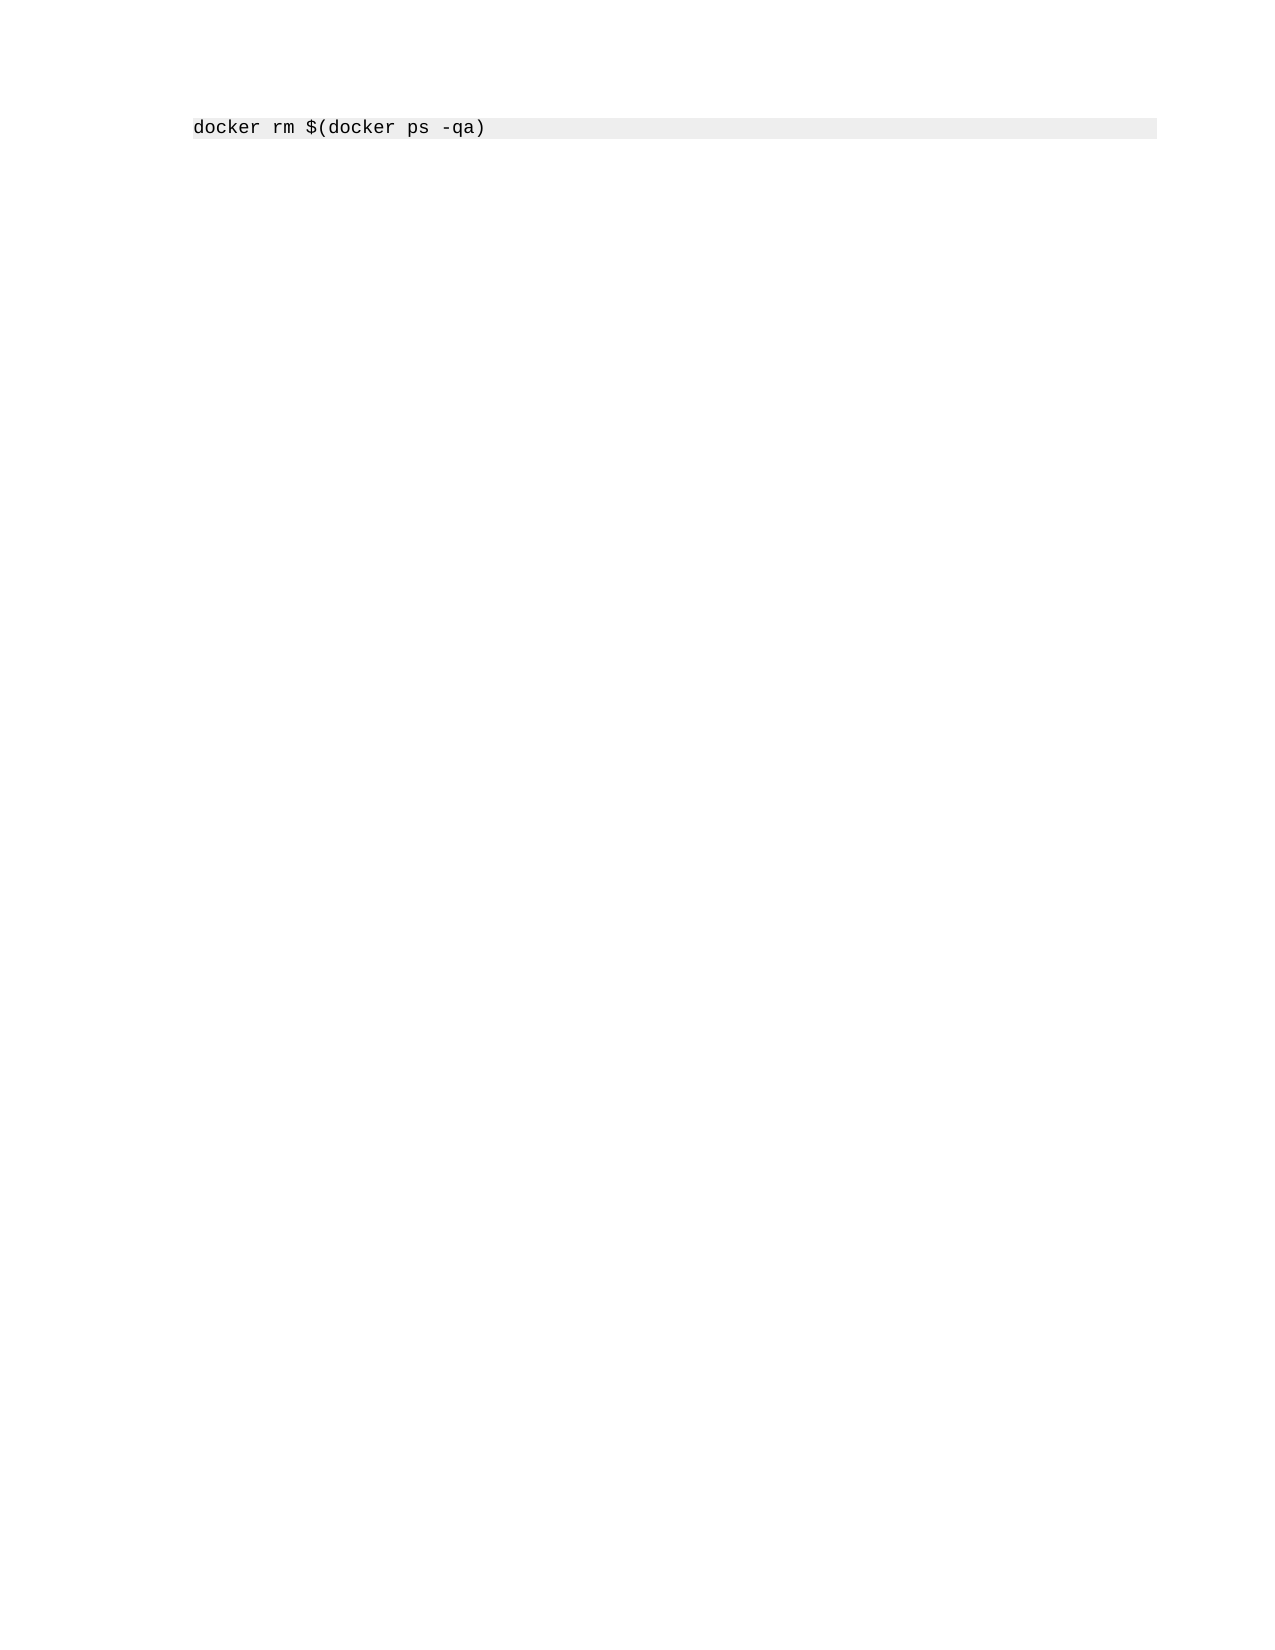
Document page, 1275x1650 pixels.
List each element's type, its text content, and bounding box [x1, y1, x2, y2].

text docker rm $(docker ps -qa) [193, 118, 1157, 139]
